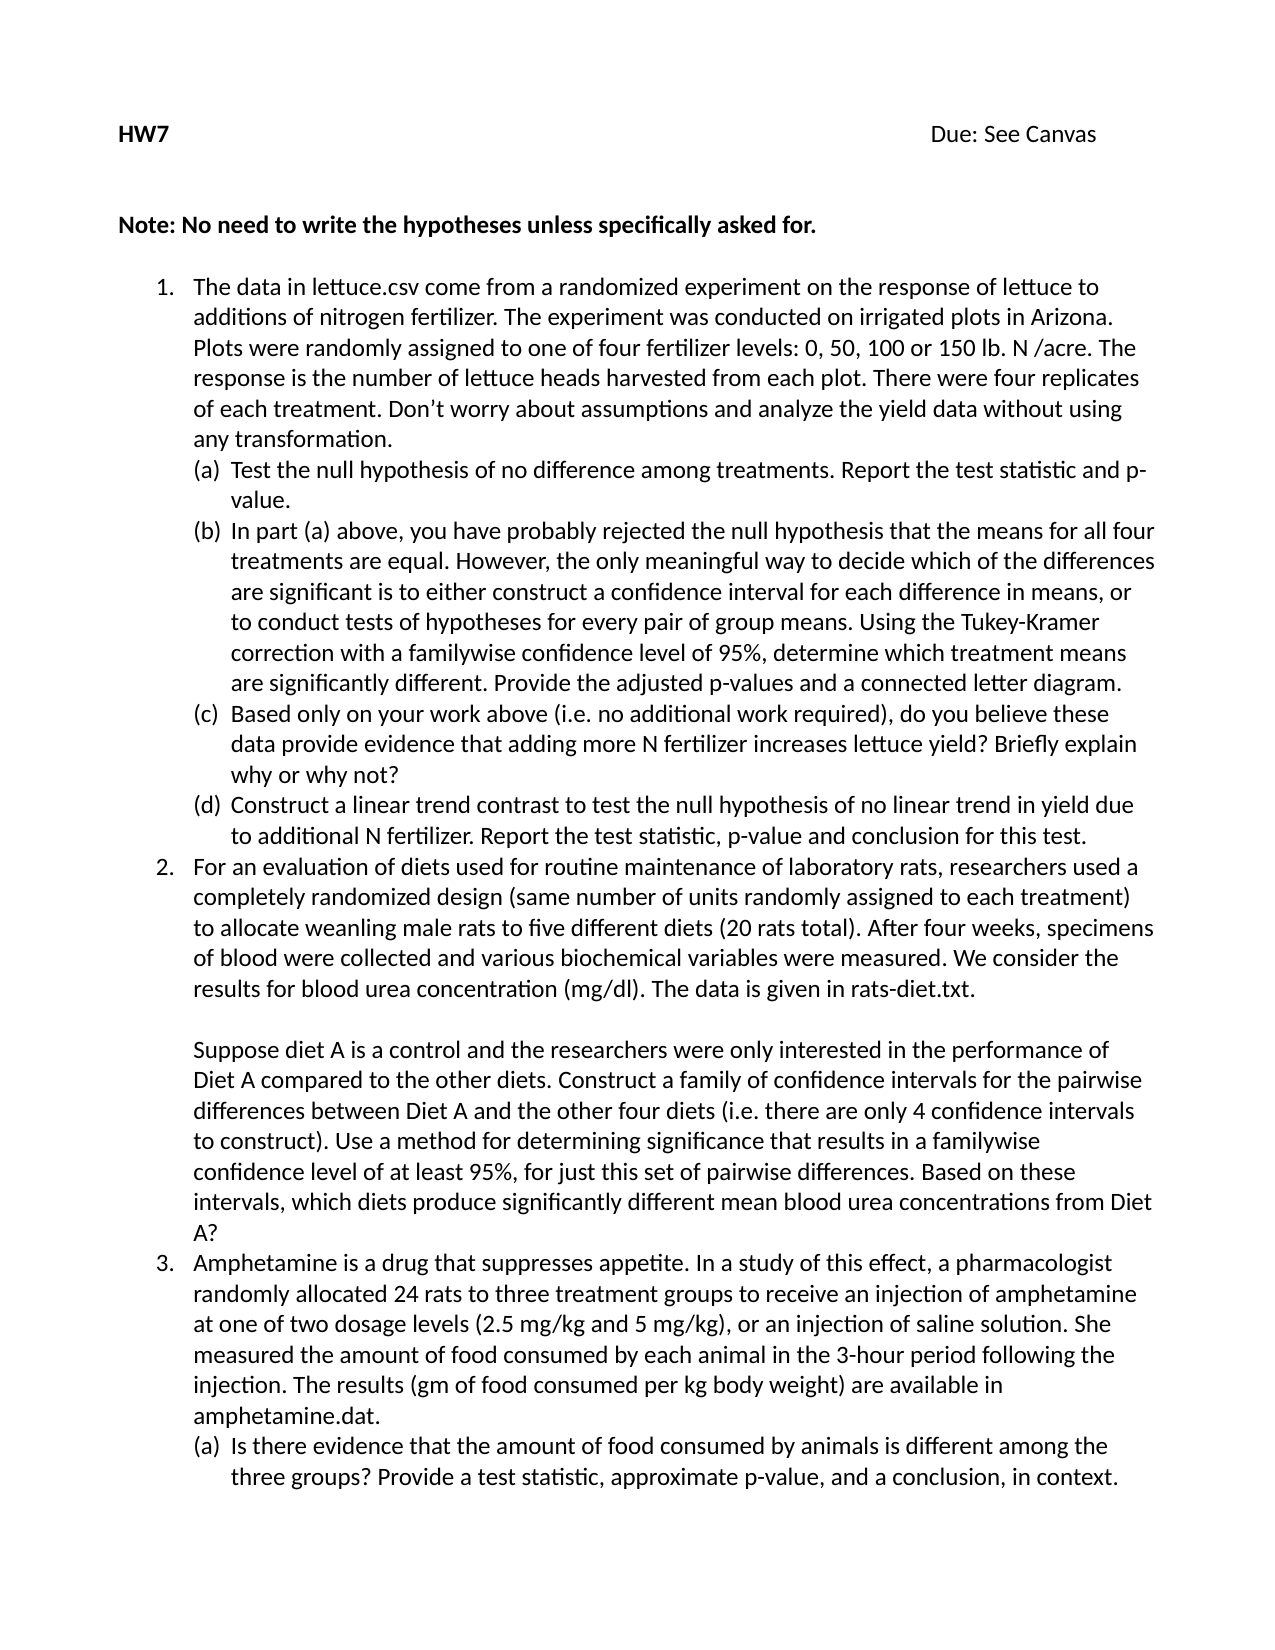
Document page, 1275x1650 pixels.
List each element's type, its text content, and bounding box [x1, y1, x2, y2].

list In part (a) above, you have probably rejected the null hypothesis that the means for all four treatments are equal. However, the only meaningful way to decide which of the differences are significant is to either construct a confidence interval for each difference in means, or to conduct tests of hypotheses for every pair of group means. Using the Tukey-Kramer correction with a familywise confidence level of 95%, determine which treatment means are significantly different. Provide the adjusted p-values and a connected letter diagram. [193, 515, 1157, 698]
text Note: No need to write the hypotheses unless specifically asked for. [118, 210, 1157, 240]
text HW7 Due: See Canvas [118, 118, 1157, 149]
list Amphetamine is a drug that suppresses appetite. In a study of this effect, a pharmacologist randomly allocated 24 rats to three treatment groups to receive an injection of amphetamine at one of two dosage levels (2.5 mg/kg and 5 mg/kg), or an injection of saline solution. She measured the amount of food consumed by each animal in the 3-hour period following the injection. The results (gm of food consumed per kg body weight) are available in amphetamine.dat. [156, 1247, 1157, 1431]
list Test the null hypothesis of no difference among treatments. Report the test statistic and p-value. [193, 454, 1157, 515]
list Construct a linear trend contrast to test the null hypothesis of no linear trend in yield due to additional N fertilizer. Report the test statistic, p-value and conclusion for this test. [193, 789, 1157, 851]
list Is there evidence that the amount of food consumed by animals is different among the three groups? Provide a test statistic, approximate p-value, and a conclusion, in context. [193, 1431, 1157, 1492]
list The data in lettuce.csv come from a randomized experiment on the response of lettuce to additions of nitrogen fertilizer. The experiment was conducted on irrigated plots in Arizona. Plots were randomly assigned to one of four fertilizer levels: 0, 50, 100 or 150 lb. N /acre. The response is the number of lettuce heads harvested from each plot. There were four replicates of each treatment. Don’t worry about assumptions and analyze the yield data without using any transformation. [156, 271, 1157, 454]
list Based only on your work above (i.e. no additional work required), do you believe these data provide evidence that adding more N fertilizer increases lettuce yield? Briefly explain why or why not? [193, 698, 1157, 789]
list For an evaluation of diets used for routine maintenance of laboratory rats, researchers used a completely randomized design (same number of units randomly assigned to each treatment) to allocate weanling male rats to five different diets (20 rats total). After four weeks, specimens of blood were collected and various biochemical variables were measured. We consider the results for blood urea concentration (mg/dl). The data is given in rats-diet.txt. Suppose diet A is a control and the researchers were only interested in the performance of Diet A compared to the other diets. Construct a family of confidence intervals for the pairwise differences between Diet A and the other four diets (i.e. there are only 4 confidence intervals to construct). Use a method for determining significance that results in a familywise confidence level of at least 95%, for just this set of pairwise differences. Based on these intervals, which diets produce significantly different mean blood urea concentrations from Diet A? [156, 851, 1157, 1247]
